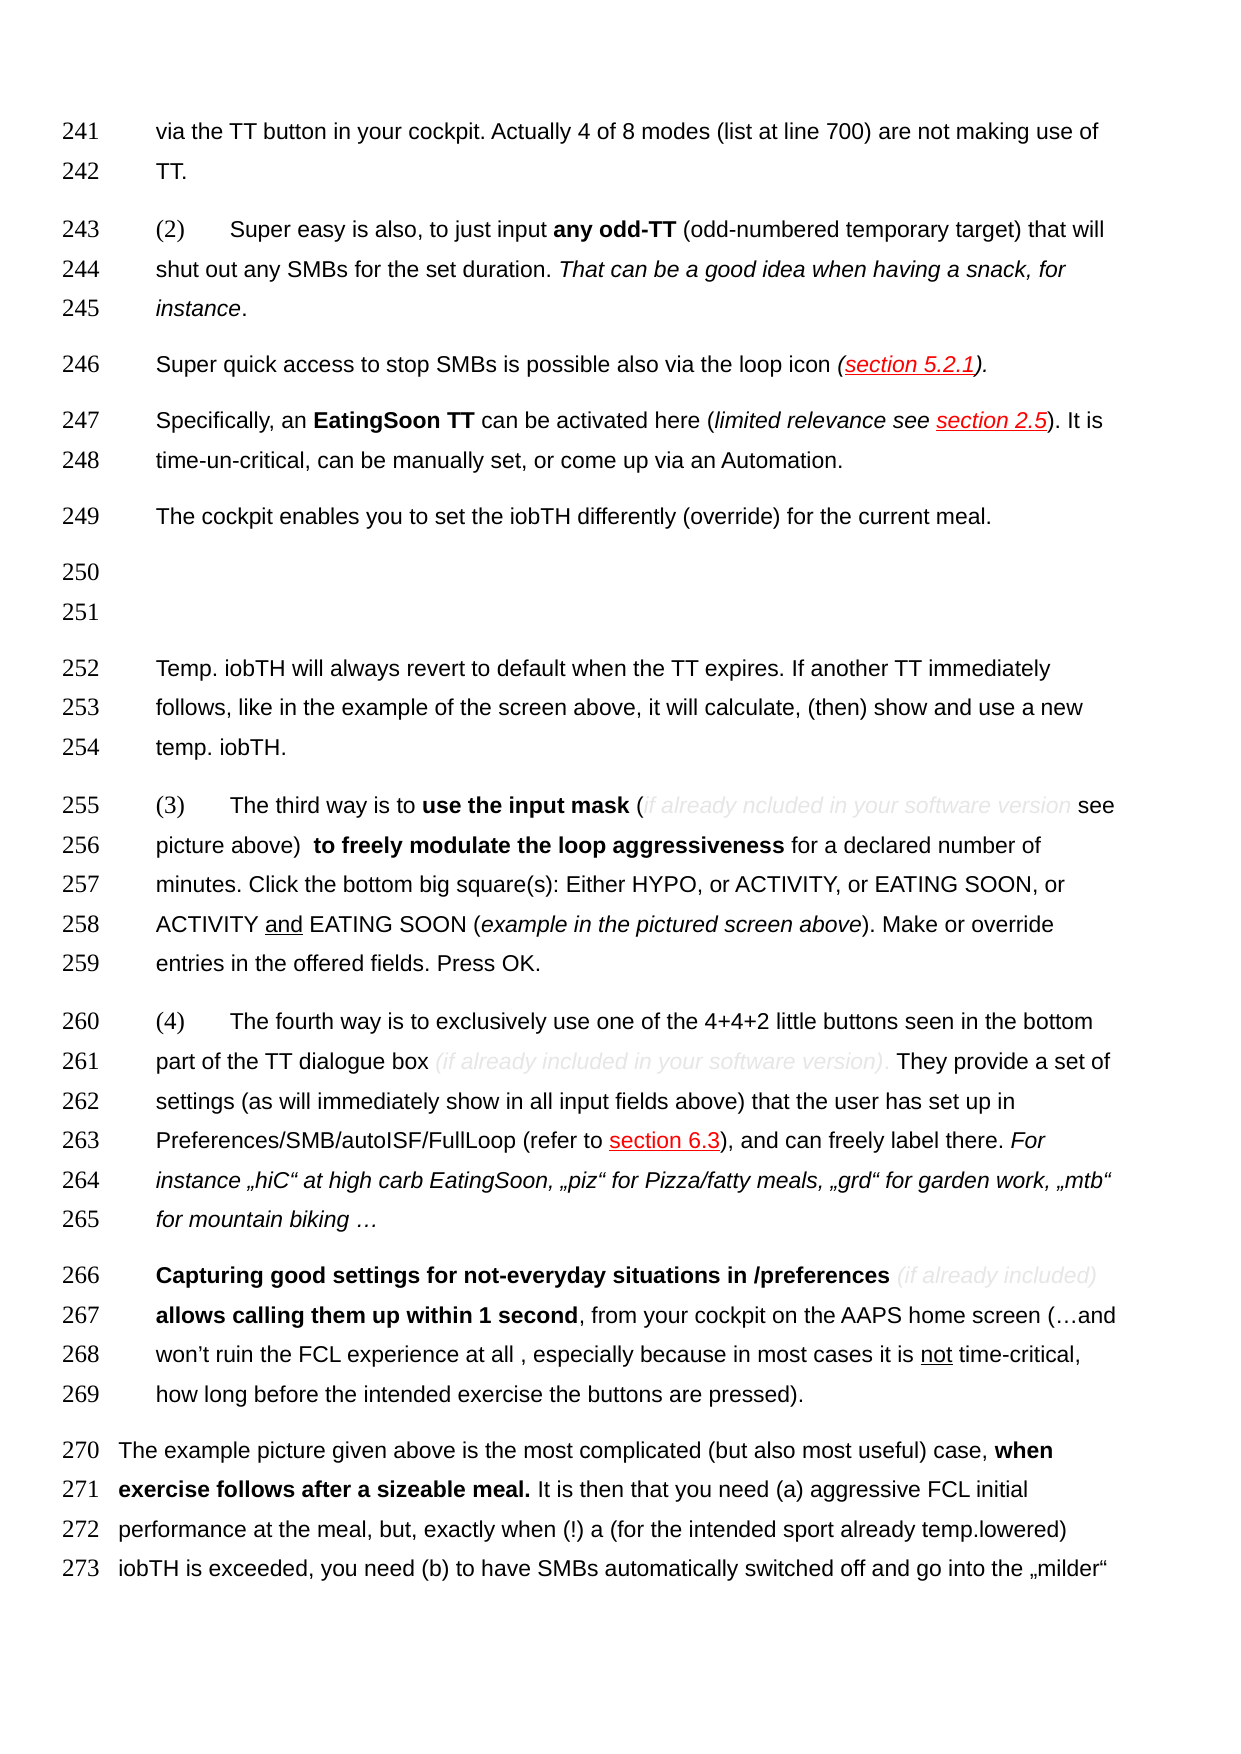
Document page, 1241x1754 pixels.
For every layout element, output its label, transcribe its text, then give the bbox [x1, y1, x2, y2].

list Temp. iobTH will always revert to default when the TT expires. If another TT immediately follows, like in the example of the screen above, it will calculate, (then) show and use a new temp. iobTH. [156, 655, 1122, 760]
list Super easy is also, to just input any odd-TT (odd-numbered temporary target) that will shut out any SMBs for the set duration. That can be a good idea when having a snack, for instance. [156, 214, 1122, 321]
list Super quick access to stop SMBs is possible also via the loop icon (section 5.2.1). [156, 351, 1122, 378]
list The third way is to use the input mask (if already ncluded in your software version see picture above) to freely modulate the loop aggressiveness for a declared number of minutes. Click the bottom big square(s): Either HYPO, or ACTIVITY, or EATING SOON, or ACTIVITY and EATING SOON (example in the pictured screen above). Make or override entries in the offered fields. Press OK. [156, 790, 1122, 977]
list Who is happy with the initially well tuned FCL and does not have huge variations in daily eating and moving around, will not use the TT at all. FCL is possible without an intervention via the TT button in your cockpit. Actually 4 of 8 modes (list at line 700) are not making use of TT. [156, 118, 1122, 184]
text The example picture given above is the most complicated (but also most useful) case, when exercise follows after a sizeable meal. It is then that you need (a) aggressive FCL initial performance at the meal, but, exactly when (!) a (for the intended sport already temp.lowered) iobTH is exceeded, you need (b) to have SMBs automatically switched off and go into the „milder“ [118, 1437, 1122, 1582]
list (If the described feature is not yet included in your software version, change setting in /preferences or using an Automation) [192, 559, 1122, 625]
list The cockpit enables you to set the iobTH differently (override) for the current meal. [156, 503, 1122, 529]
list Specifically, an EatingSoon TT can be activated here (limited relevance see section 2.5). It is time-un-critical, can be manually set, or come up via an Automation. [156, 407, 1122, 473]
list The fourth way is to exclusively use one of the 4+4+2 little buttons seen in the bottom part of the TT dialogue box (if already included in your software version). They provide a set of settings (as will immediately show in all input fields above) that the user has set up in Preferences/SMB/autoISF/FullLoop (refer to section 6.3), and can freely label there. For instance „hiC“ at high carb EatingSoon, „piz“ for Pizza/fatty meals, „grd“ for garden work, „mtb“ for mountain biking … [156, 1006, 1122, 1232]
list Capturing good settings for not-everyday situations in /preferences (if already included) allows calling them up within 1 second, from your cockpit on the AAPS home screen (…and won’t ruin the FCL experience at all , especially because in most cases it is not time-critical, how long before the intended exercise the buttons are pressed). [156, 1262, 1122, 1407]
